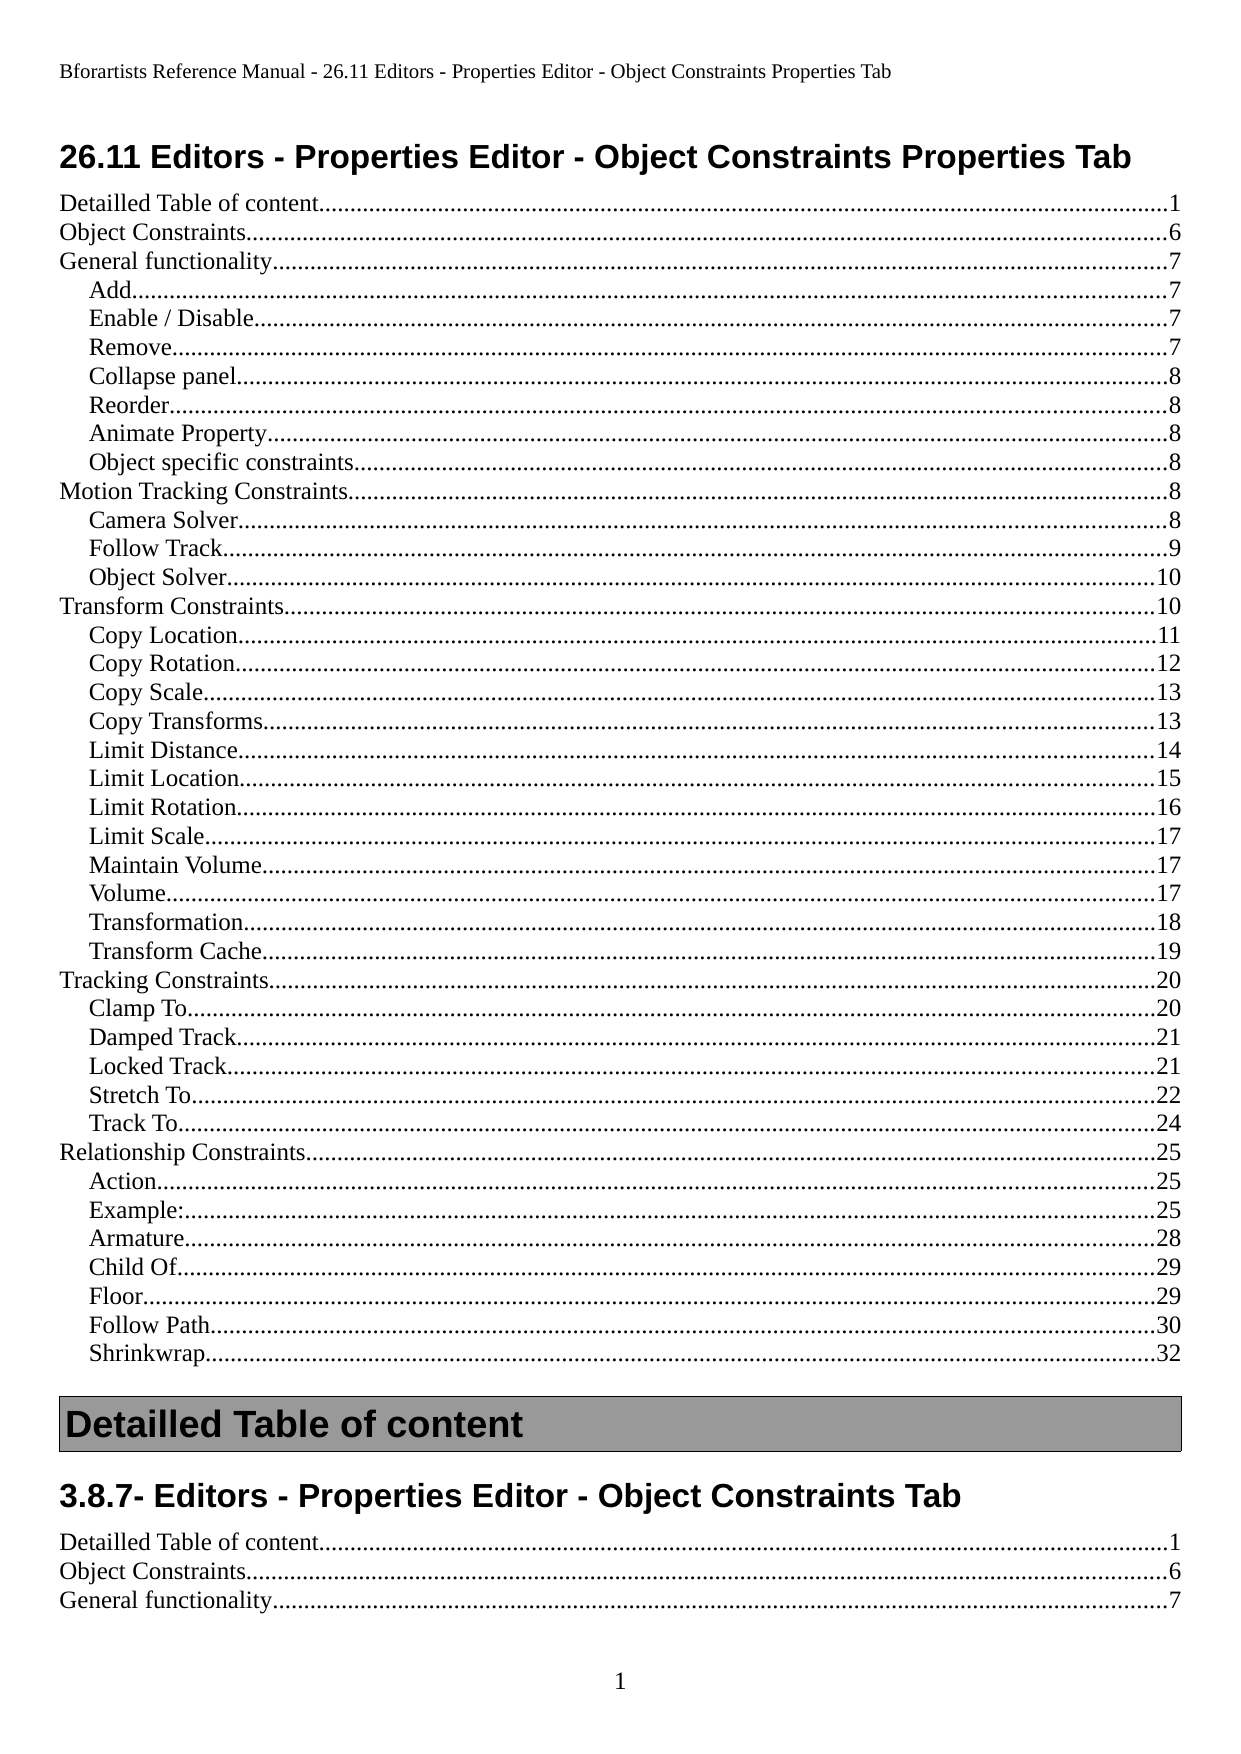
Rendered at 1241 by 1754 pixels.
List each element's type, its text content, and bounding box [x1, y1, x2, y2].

table_header Detailled Table of content [60, 1397, 1181, 1451]
text Reorder 8 [88, 390, 1181, 418]
text Object Solver 10 [88, 562, 1181, 591]
text Maintain Volume 17 [88, 850, 1181, 878]
text Animate Property 8 [88, 418, 1181, 447]
text Copy Scale 13 [88, 677, 1181, 706]
text Tracking Constraints 20 [59, 965, 1181, 993]
text Shrinkwrap 32 [88, 1338, 1181, 1367]
text Copy Location 11 [88, 620, 1181, 648]
text Locked Track 21 [88, 1051, 1181, 1080]
text Track To 24 [88, 1108, 1181, 1137]
text Add 7 [88, 275, 1181, 303]
text Limit Distance 14 [88, 735, 1181, 763]
text Transform Constraints 10 [59, 591, 1181, 620]
text Floor 29 [88, 1281, 1181, 1310]
text Object Constraints 6 [59, 1556, 1181, 1585]
text General functionality 7 [59, 246, 1181, 275]
text Object Constraints 6 [59, 217, 1181, 246]
text Copy Rotation 12 [88, 648, 1181, 677]
text Collapse panel 8 [88, 361, 1181, 390]
text Motion Tracking Constraints 8 [59, 476, 1181, 505]
text Enable / Disable 7 [88, 303, 1181, 332]
text Copy Transforms 13 [88, 706, 1181, 735]
text General functionality 7 [59, 1585, 1181, 1613]
subtitle 3.8.7- Editors - Properties Editor - Object Constraints Tab [59, 1476, 1181, 1515]
text Child Of 29 [88, 1252, 1181, 1281]
text Camera Solver 8 [88, 505, 1181, 533]
text Limit Scale 17 [88, 821, 1181, 850]
text Damped Track 21 [88, 1022, 1181, 1051]
text Follow Track 9 [88, 533, 1181, 562]
text Remove 7 [88, 332, 1181, 361]
text Limit Rotation 16 [88, 792, 1181, 821]
text Limit Location 15 [88, 763, 1181, 792]
text Transform Cache 19 [88, 936, 1181, 965]
text Object specific constraints 8 [88, 447, 1181, 476]
subtitle 26.11 Editors - Properties Editor - Object Constraints Properties Tab [59, 138, 1181, 176]
text Detailled Table of content 1 [59, 1527, 1181, 1556]
text Volume 17 [88, 878, 1181, 907]
text Relationship Constraints 25 [59, 1137, 1181, 1166]
text Follow Path 30 [88, 1310, 1181, 1338]
text Armature 28 [88, 1223, 1181, 1252]
text Stretch To 22 [88, 1080, 1181, 1108]
text Clamp To 20 [88, 993, 1181, 1022]
text Example: 25 [88, 1195, 1181, 1223]
text Detailled Table of content 1 [59, 188, 1181, 217]
text Transformation 18 [88, 907, 1181, 936]
text Action 25 [88, 1166, 1181, 1195]
